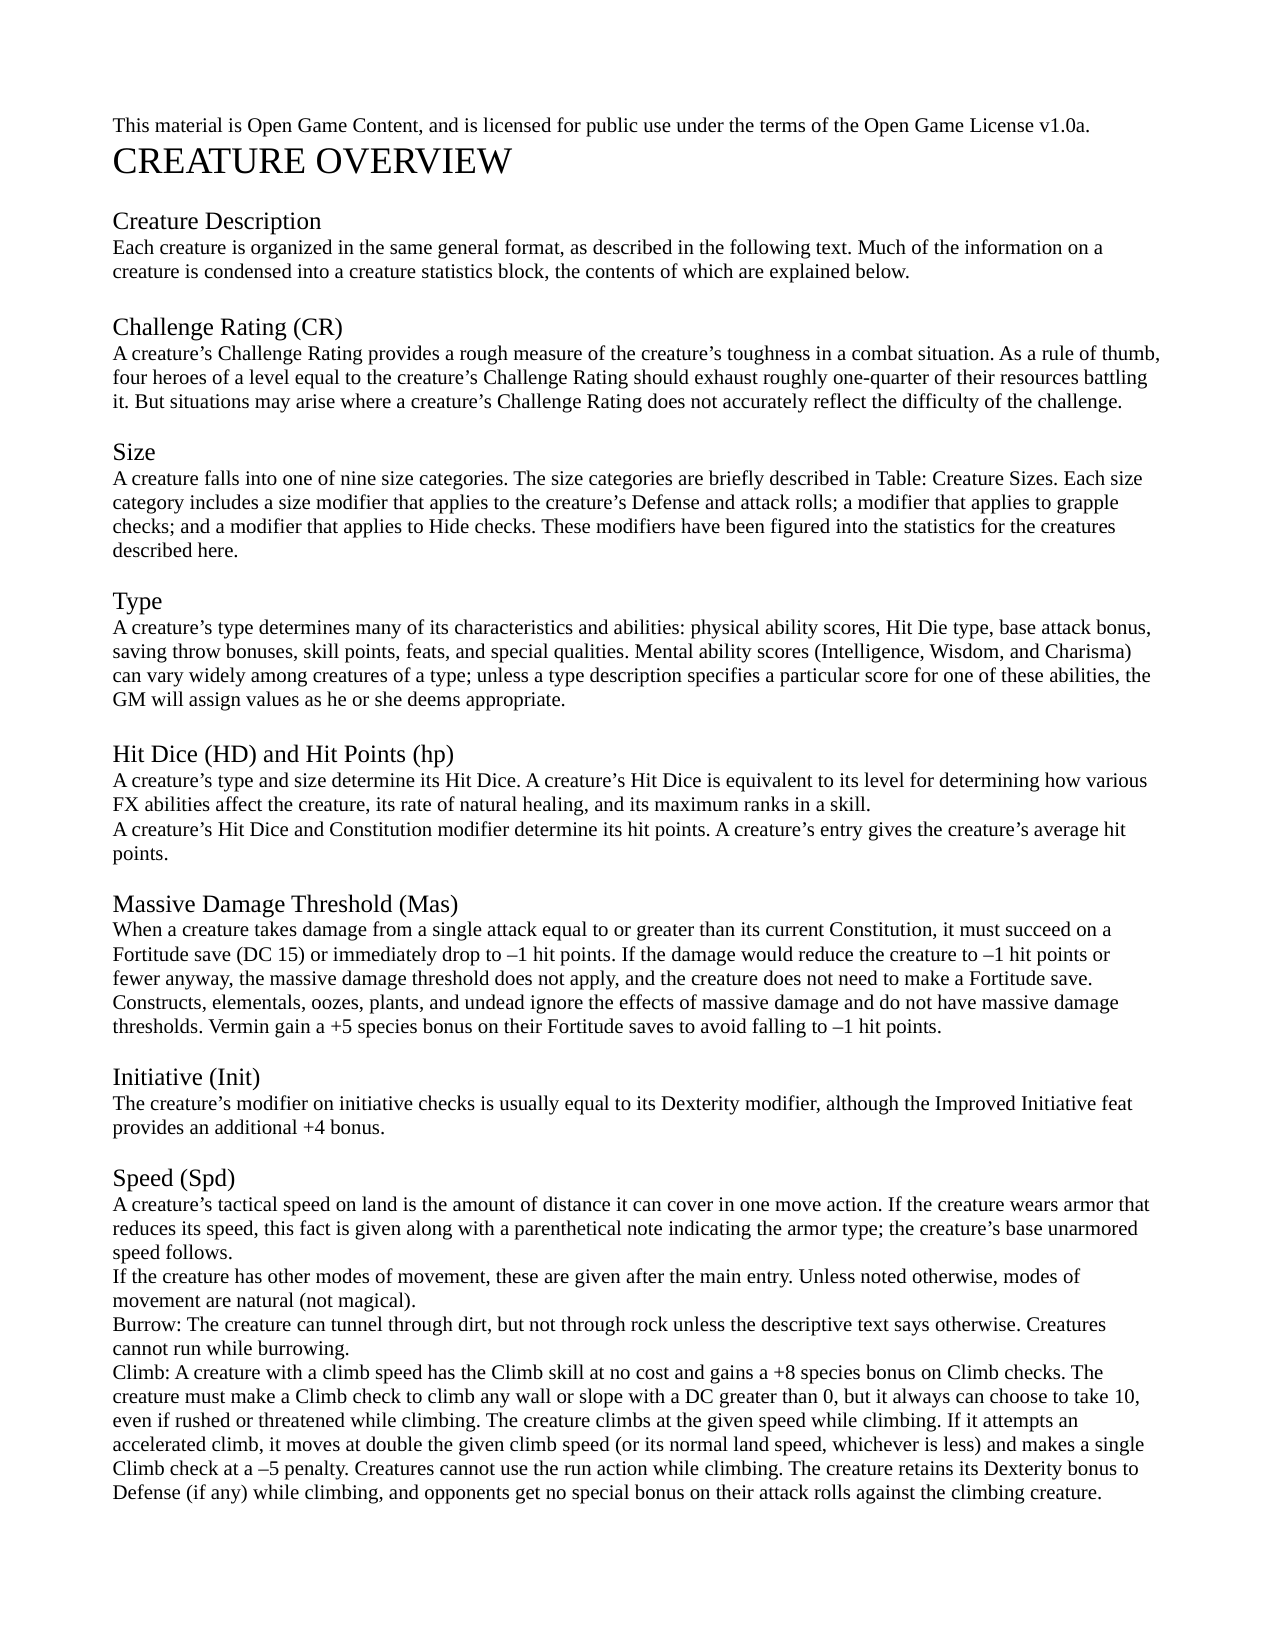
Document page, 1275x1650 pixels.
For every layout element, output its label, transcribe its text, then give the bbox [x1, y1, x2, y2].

text A creature’s type determines many of its characteristics and abilities: physical ability scores, Hit Die type, base attack bonus, saving throw bonuses, skill points, feats, and special qualities. Mental ability scores (Intelligence, Wisdom, and Charisma) can vary widely among creatures of a type; unless a type description specifies a particular score for one of these abilities, the GM will assign values as he or she deems appropriate. [112, 614, 1162, 711]
text Climb: A creature with a climb speed has the Climb skill at no cost and gains a +8 species bonus on Climb checks. The creature must make a Climb check to climb any wall or slope with a DC greater than 0, but it always can choose to take 10, even if rushed or threatened while climbing. The creature climbs at the given speed while climbing. If it attempts an accelerated climb, it moves at double the given climb speed (or its normal land speed, whichever is less) and makes a single Climb check at a –5 penalty. Creatures cannot use the run action while climbing. The creature retains its Dexterity bonus to Defense (if any) while climbing, and opponents get no special bonus on their attack rolls against the climbing creature. [112, 1360, 1162, 1504]
text When a creature takes damage from a single attack equal to or greater than its current Constitution, it must succeed on a Fortitude save (DC 15) or immediately drop to –1 hit points. If the damage would reduce the creature to –1 hit points or fewer anyway, the massive damage threshold does not apply, and the creature does not need to make a Fortitude save. [112, 917, 1162, 989]
text Challenge Rating (CR) [112, 312, 1162, 341]
text Creature Description [112, 206, 1162, 235]
text Initiative (Init) [112, 1062, 1162, 1091]
subtitle Type [112, 586, 1162, 614]
text If the creature has other modes of movement, these are given after the main entry. Unless noted otherwise, modes of movement are natural (not magical). [112, 1264, 1162, 1312]
subtitle CREATURE OVERVIEW [112, 139, 1162, 182]
text A creature’s type and size determine its Hit Dice. A creature’s Hit Dice is equivalent to its level for determining how various FX abilities affect the creature, its rate of natural healing, and its maximum ranks in a skill. [112, 768, 1162, 816]
text Hit Dice (HD) and Hit Points (hp) [112, 739, 1162, 768]
text A creature’s tactical speed on land is the amount of distance it can cover in one move action. If the creature wears armor that reduces its speed, this fact is given along with a parenthetical note indicating the armor type; the creature’s base unarmored speed follows. [112, 1191, 1162, 1264]
subtitle Size [112, 437, 1162, 466]
text A creature falls into one of nine size categories. The size categories are briefly described in Table: Creature Sizes. Each size category includes a size modifier that applies to the creature’s Defense and attack rolls; a modifier that applies to grapple checks; and a modifier that applies to Hide checks. These modifiers have been figured into the statistics for the creatures described here. [112, 466, 1162, 562]
text This material is Open Game Content, and is licensed for public use under the terms of the Open Game License v1.0a. [112, 112, 1162, 139]
text Burrow: The creature can tunnel through dirt, but not through rock unless the descriptive text says otherwise. Creatures cannot run while burrowing. [112, 1312, 1162, 1360]
text Massive Damage Threshold (Mas) [112, 889, 1162, 917]
text Constructs, elementals, oozes, plants, and undead ignore the effects of massive damage and do not have massive damage thresholds. Vermin gain a +5 species bonus on their Fortitude saves to avoid falling to –1 hit points. [112, 989, 1162, 1038]
text The creature’s modifier on initiative checks is usually equal to its Dexterity modifier, although the Improved Initiative feat provides an additional +4 bonus. [112, 1091, 1162, 1139]
text A creature’s Challenge Rating provides a rough measure of the creature’s toughness in a combat situation. As a rule of thumb, four heroes of a level equal to the creature’s Challenge Rating should exhaust roughly one-quarter of their resources battling it. But situations may arise where a creature’s Challenge Rating does not accurately reflect the difficulty of the challenge. [112, 341, 1162, 413]
text Each creature is organized in the same general format, as described in the following text. Much of the information on a creature is condensed into a creature statistics block, the contents of which are explained below. [112, 235, 1162, 283]
text A creature’s Hit Dice and Constitution modifier determine its hit points. A creature’s entry gives the creature’s average hit points. [112, 816, 1162, 864]
text Speed (Spd) [112, 1163, 1162, 1191]
